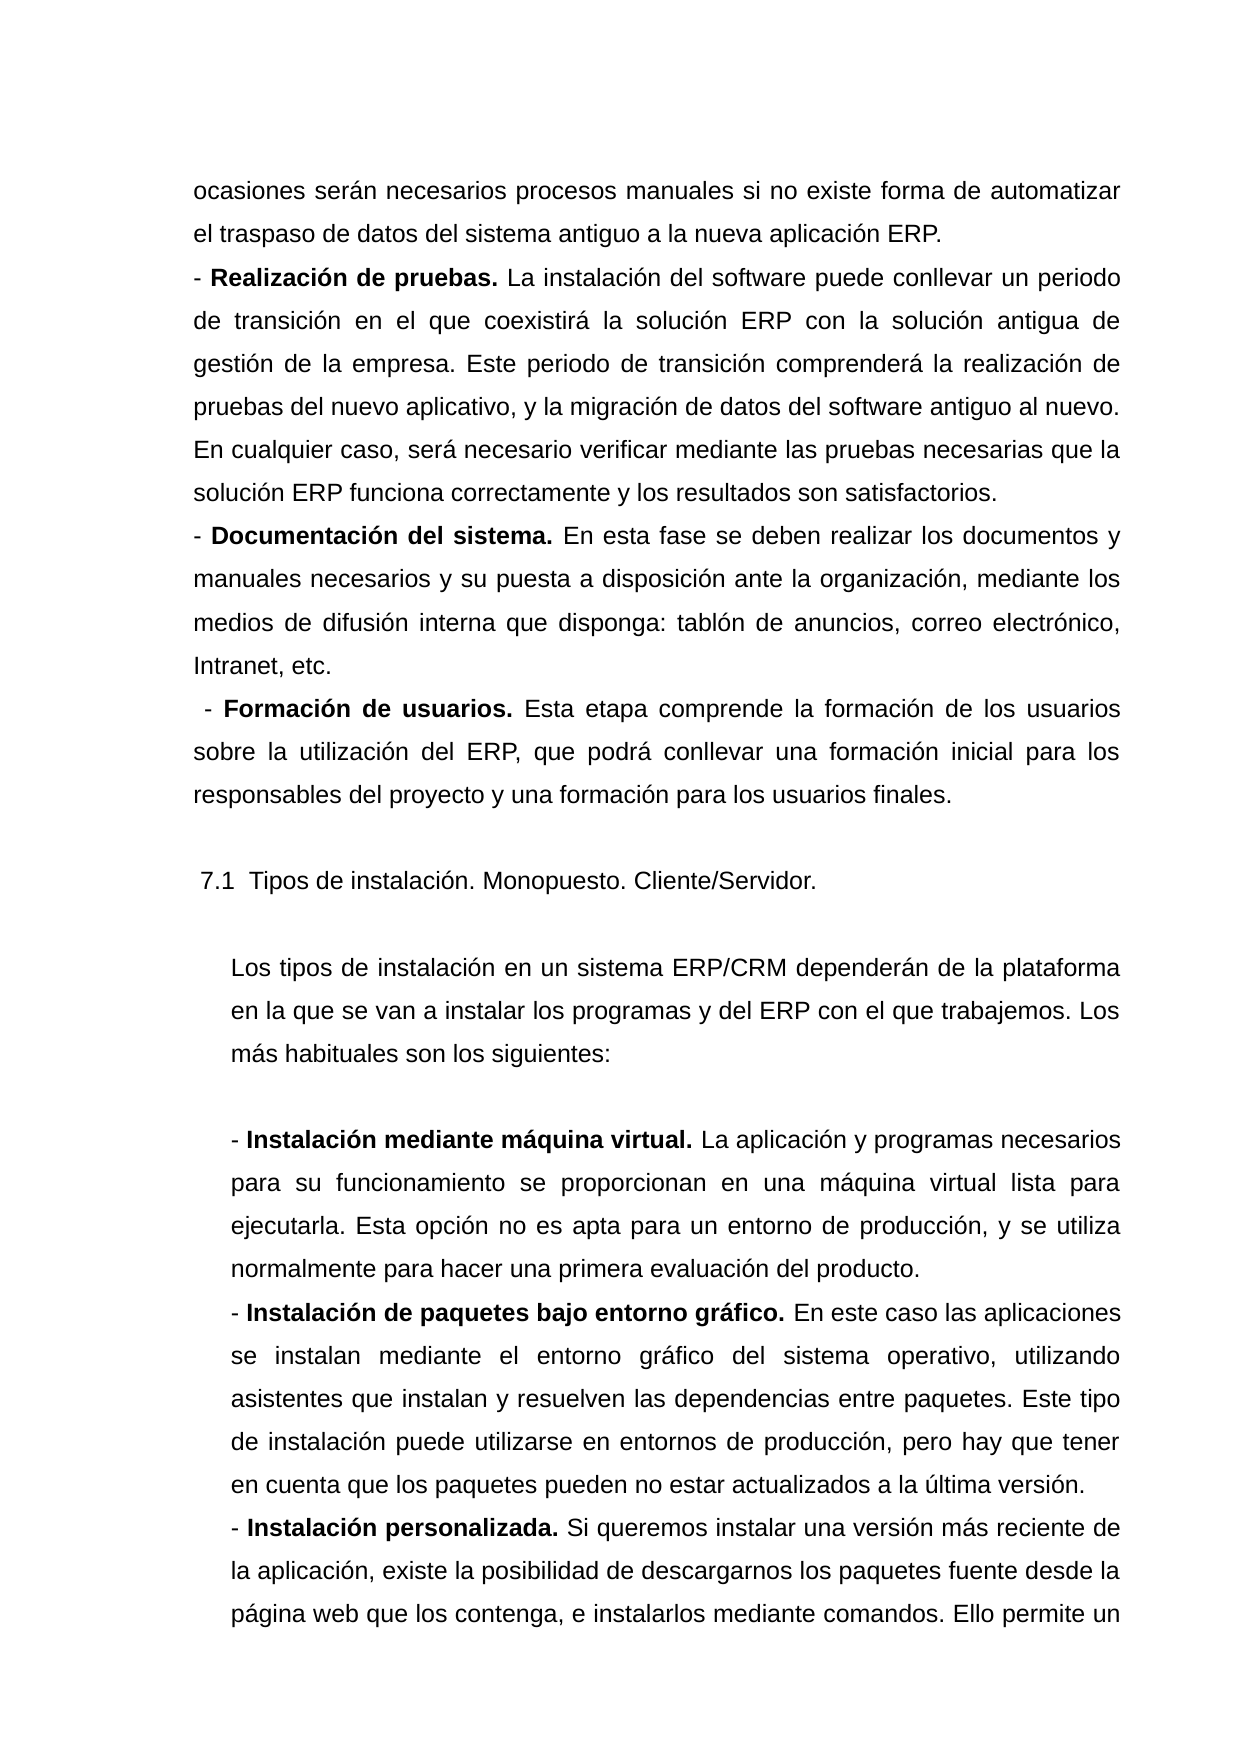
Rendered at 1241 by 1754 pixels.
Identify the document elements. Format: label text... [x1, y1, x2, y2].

list - Instalación de paquetes bajo entorno gráfico. En este caso las aplicaciones se instalan mediante el entorno gráfico del sistema operativo, utilizando asistentes que instalan y resuelven las dependencias entre paquetes. Este tipo de instalación puede utilizarse en entornos de producción, pero hay que tener en cuenta que los paquetes pueden no estar actualizados a la última versión. [193, 1298, 1122, 1499]
list - Documentación del sistema. En esta fase se deben realizar los documentos y manuales necesarios y su puesta a disposición ante la organización, mediante los medios de difusión interna que disponga: tablón de anuncios, correo electrónico, Intranet, etc. [156, 521, 1122, 679]
list Los tipos de instalación en un sistema ERP/CRM dependerán de la plataforma en la que se van a instalar los programas y del ERP con el que trabajemos. Los más habituales son los siguientes: [193, 953, 1122, 1068]
list - Instalación mediante máquina virtual. La aplicación y programas necesarios para su funcionamiento se proporcionan en una máquina virtual lista para ejecutarla. Esta opción no es apta para un entorno de producción, y se utiliza normalmente para hacer una primera evaluación del producto. [193, 1125, 1122, 1283]
list ocasiones serán necesarios procesos manuales si no existe forma de automatizar el traspaso de datos del sistema antiguo a la nueva aplicación ERP. [156, 176, 1122, 248]
list - Instalación personalizada. Si queremos instalar una versión más reciente de la aplicación, existe la posibilidad de descargarnos los paquetes fuente desde la página web que los contenga, e instalarlos mediante comandos. Ello permite un [193, 1513, 1122, 1628]
list - Realización de pruebas. La instalación del software puede conllevar un periodo de transición en el que coexistirá la solución ERP con la solución antigua de gestión de la empresa. Este periodo de transición comprenderá la realización de pruebas del nuevo aplicativo, y la migración de datos del software antiguo al nuevo. En cualquier caso, será necesario verificar mediante las pruebas necesarias que la solución ERP funciona correctamente y los resultados son satisfactorios. [156, 263, 1122, 507]
list Tipos de instalación. Monopuesto. Cliente/Servidor. [193, 866, 1122, 895]
list - Formación de usuarios. Esta etapa comprende la formación de los usuarios sobre la utilización del ERP, que podrá conllevar una formación inicial para los responsables del proyecto y una formación para los usuarios finales. [156, 694, 1122, 809]
